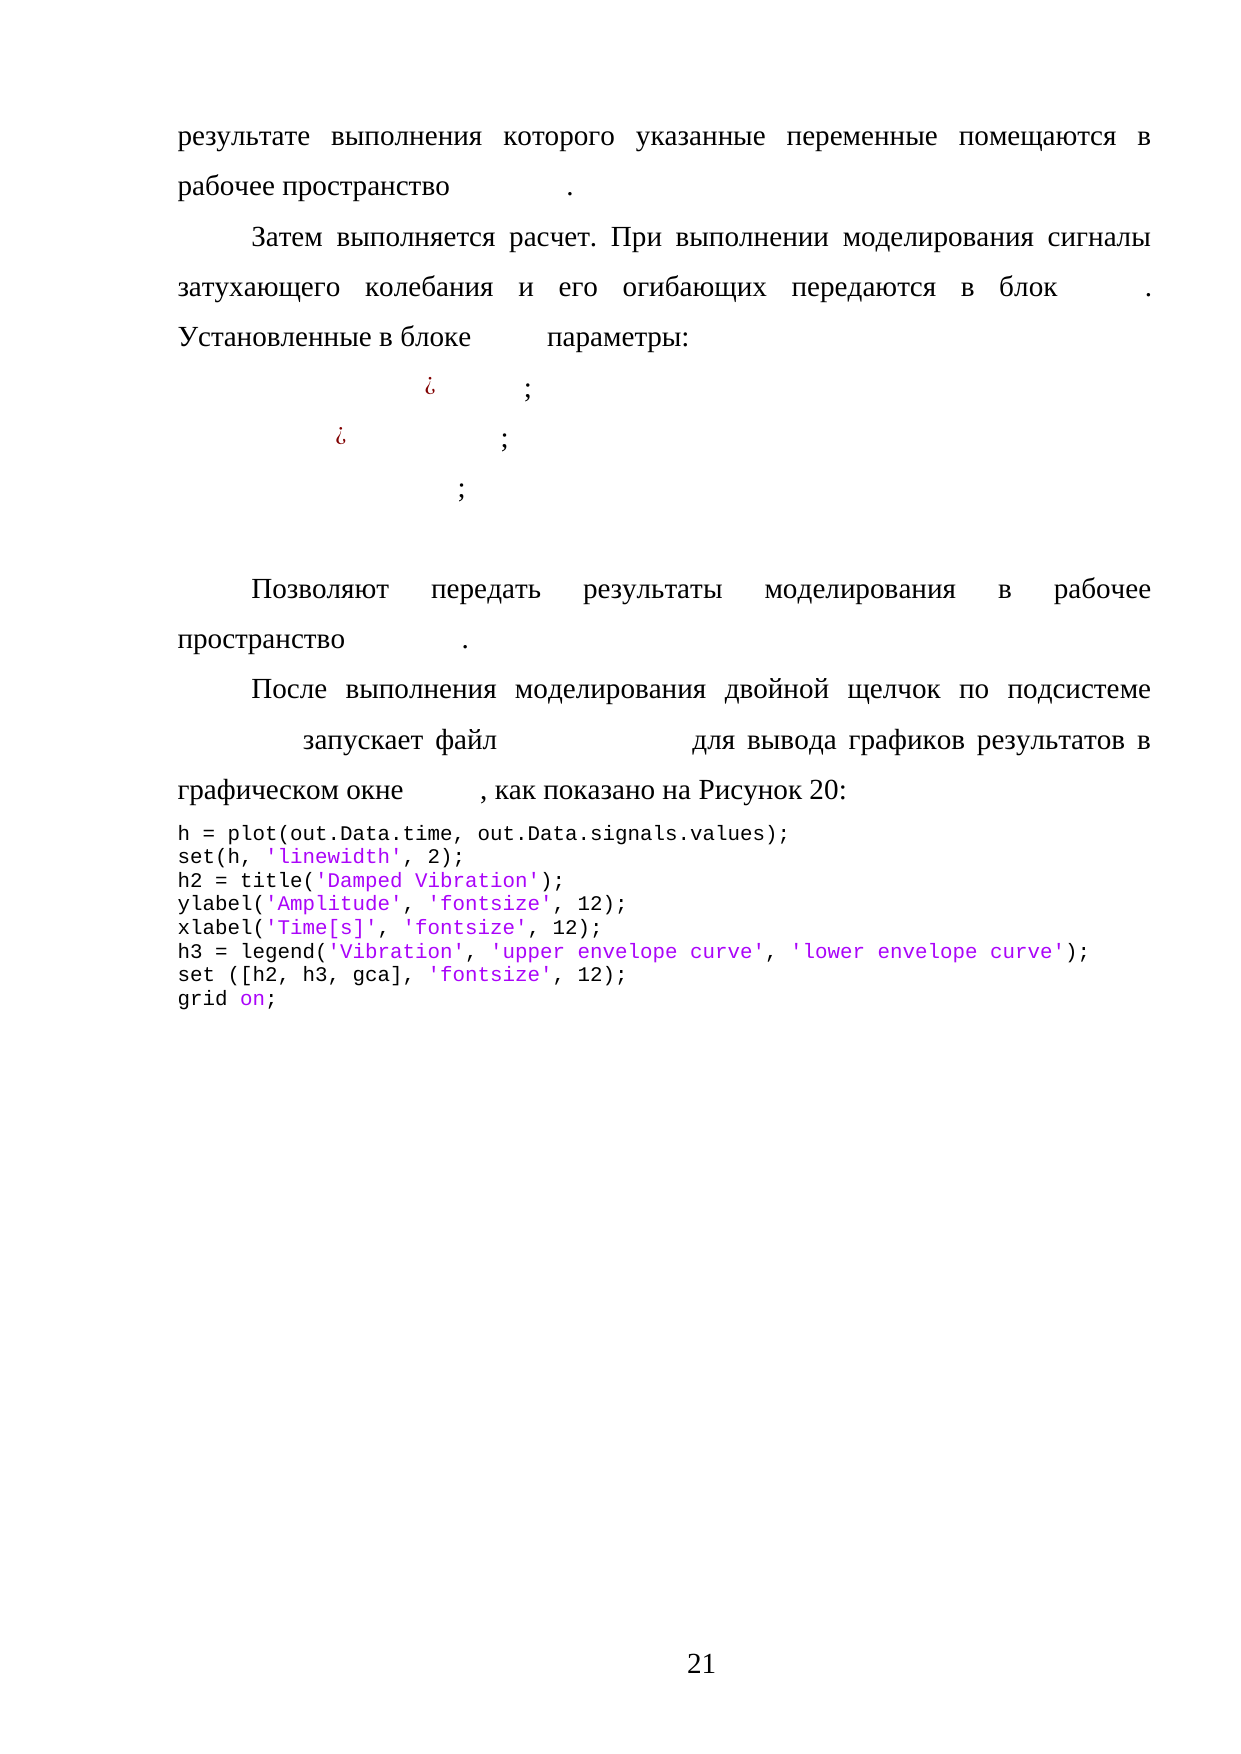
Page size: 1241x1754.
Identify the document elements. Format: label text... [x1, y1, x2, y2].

text Затем выполняется расчет. При выполнении моделирования сигналы затухающего колебания и его огибающих передаются в блок . Установленные в блоке параметры: [177, 219, 1152, 353]
text Позволяют передать результаты моделирования в рабочее пространство . [177, 571, 1152, 655]
text После выполнения моделирования двойной щелчок по подсистеме запускает файл для вывода графиков результатов в графическом окне , как показано на рисунок 20: [177, 672, 1152, 806]
text ; [177, 420, 1152, 453]
text При выполнении двойного щелчка левой клавишей мыши на изображении этой подсистемы происходит запуск файла , в результате выполнения которого указанные переменные помещаются в рабочее пространство . [177, 118, 1152, 202]
text xlabel('Time[s]', 'fontsize', 12); [177, 917, 1152, 941]
text ylabel('Amplitude', 'fontsize', 12); [177, 893, 1152, 917]
text h2 = title('Damped Vibration'); [177, 870, 1152, 893]
text ; [177, 470, 1152, 504]
text h = plot(out.Data.time, out.Data.signals.values); [177, 822, 1152, 846]
text set(h, 'linewidth', 2); [177, 846, 1152, 870]
text ; [177, 370, 1152, 403]
text set ([h2, h3, gca], 'fontsize', 12); [177, 964, 1152, 988]
text grid on; [177, 988, 1152, 1012]
text h3 = legend('Vibration', 'upper envelope curve', 'lower envelope curve'); [177, 941, 1152, 964]
